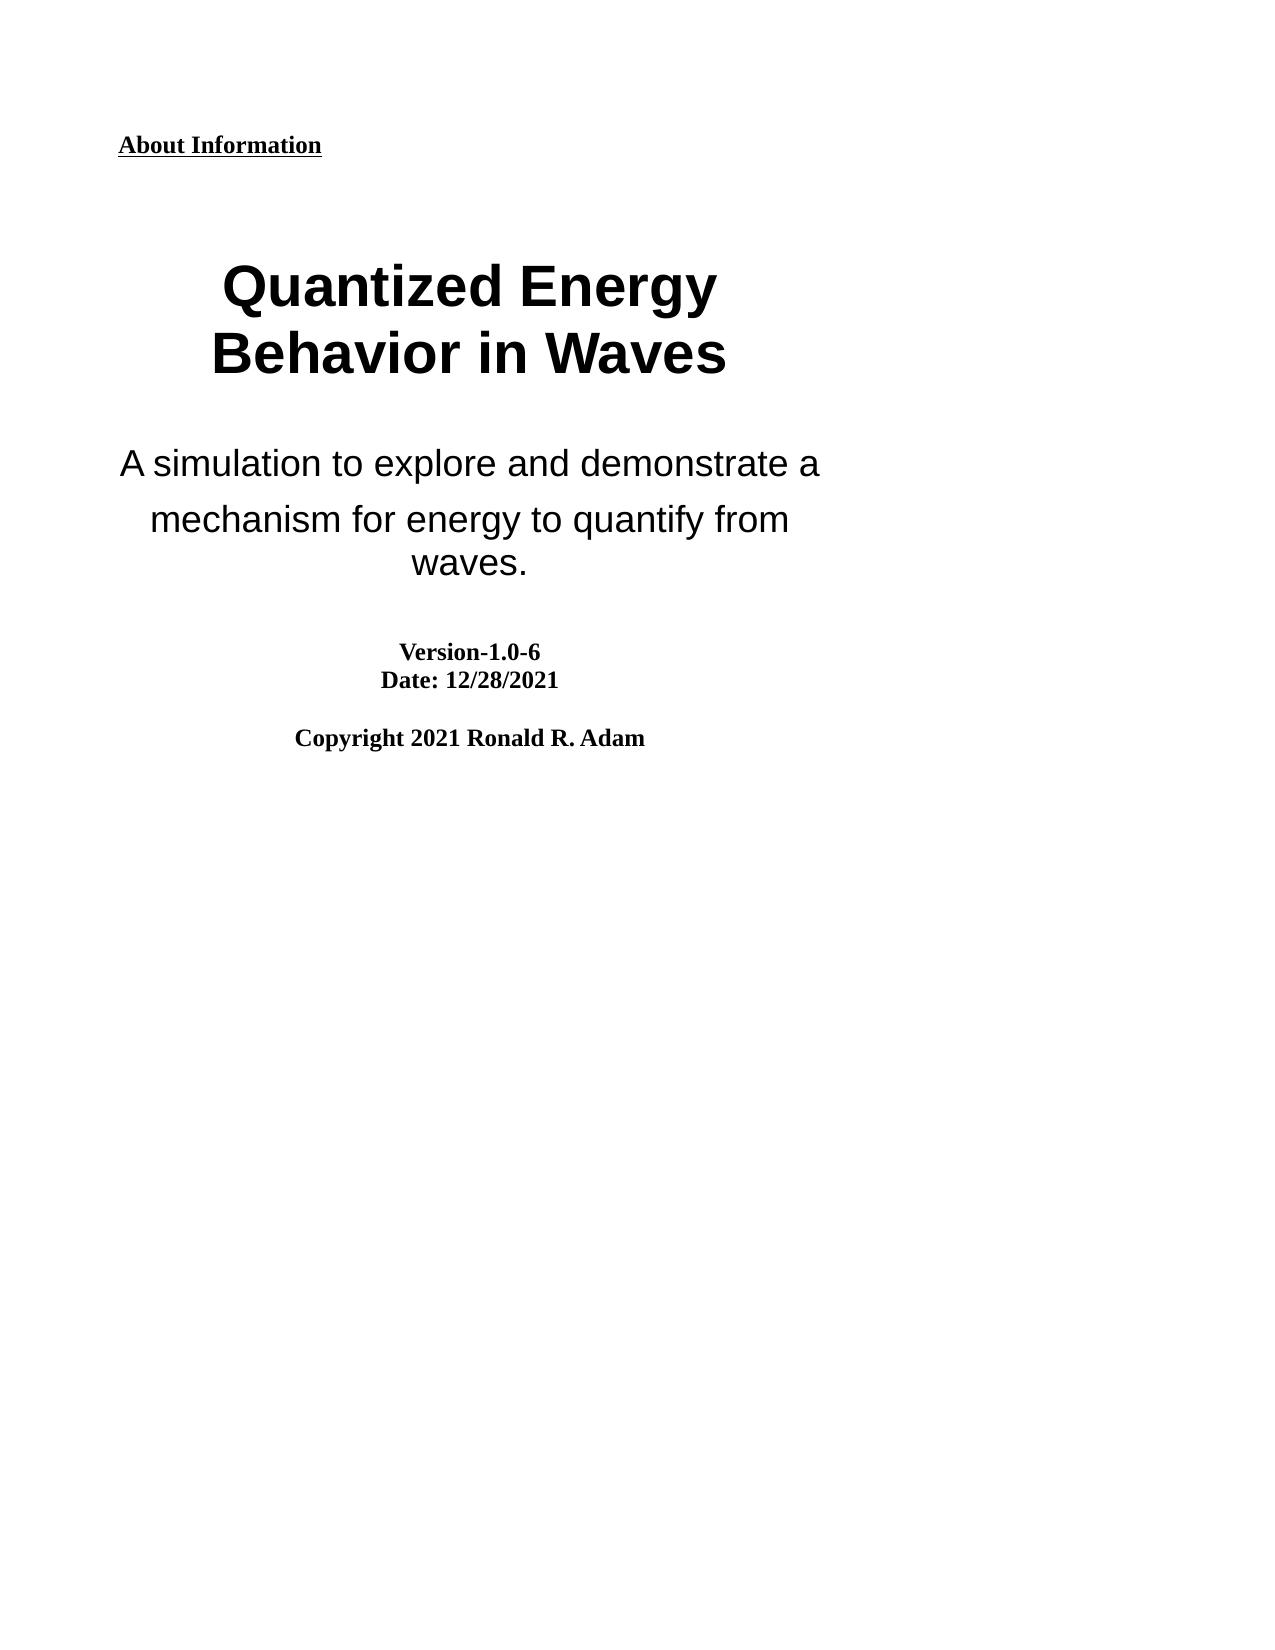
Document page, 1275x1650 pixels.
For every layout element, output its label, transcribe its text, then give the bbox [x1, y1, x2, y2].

text Copyright 2021 Ronald R. Adam [118, 694, 821, 752]
text Date: 12/28/2021 [118, 666, 821, 694]
subtitle A simulation to explore and demonstrate a [118, 398, 821, 484]
text Version-1.0-6 [118, 637, 821, 666]
subtitle mechanism for energy to quantify from waves. [118, 497, 821, 583]
title Quantized Energy Behavior in Waves [118, 184, 821, 386]
subtitle About Information [118, 131, 821, 159]
